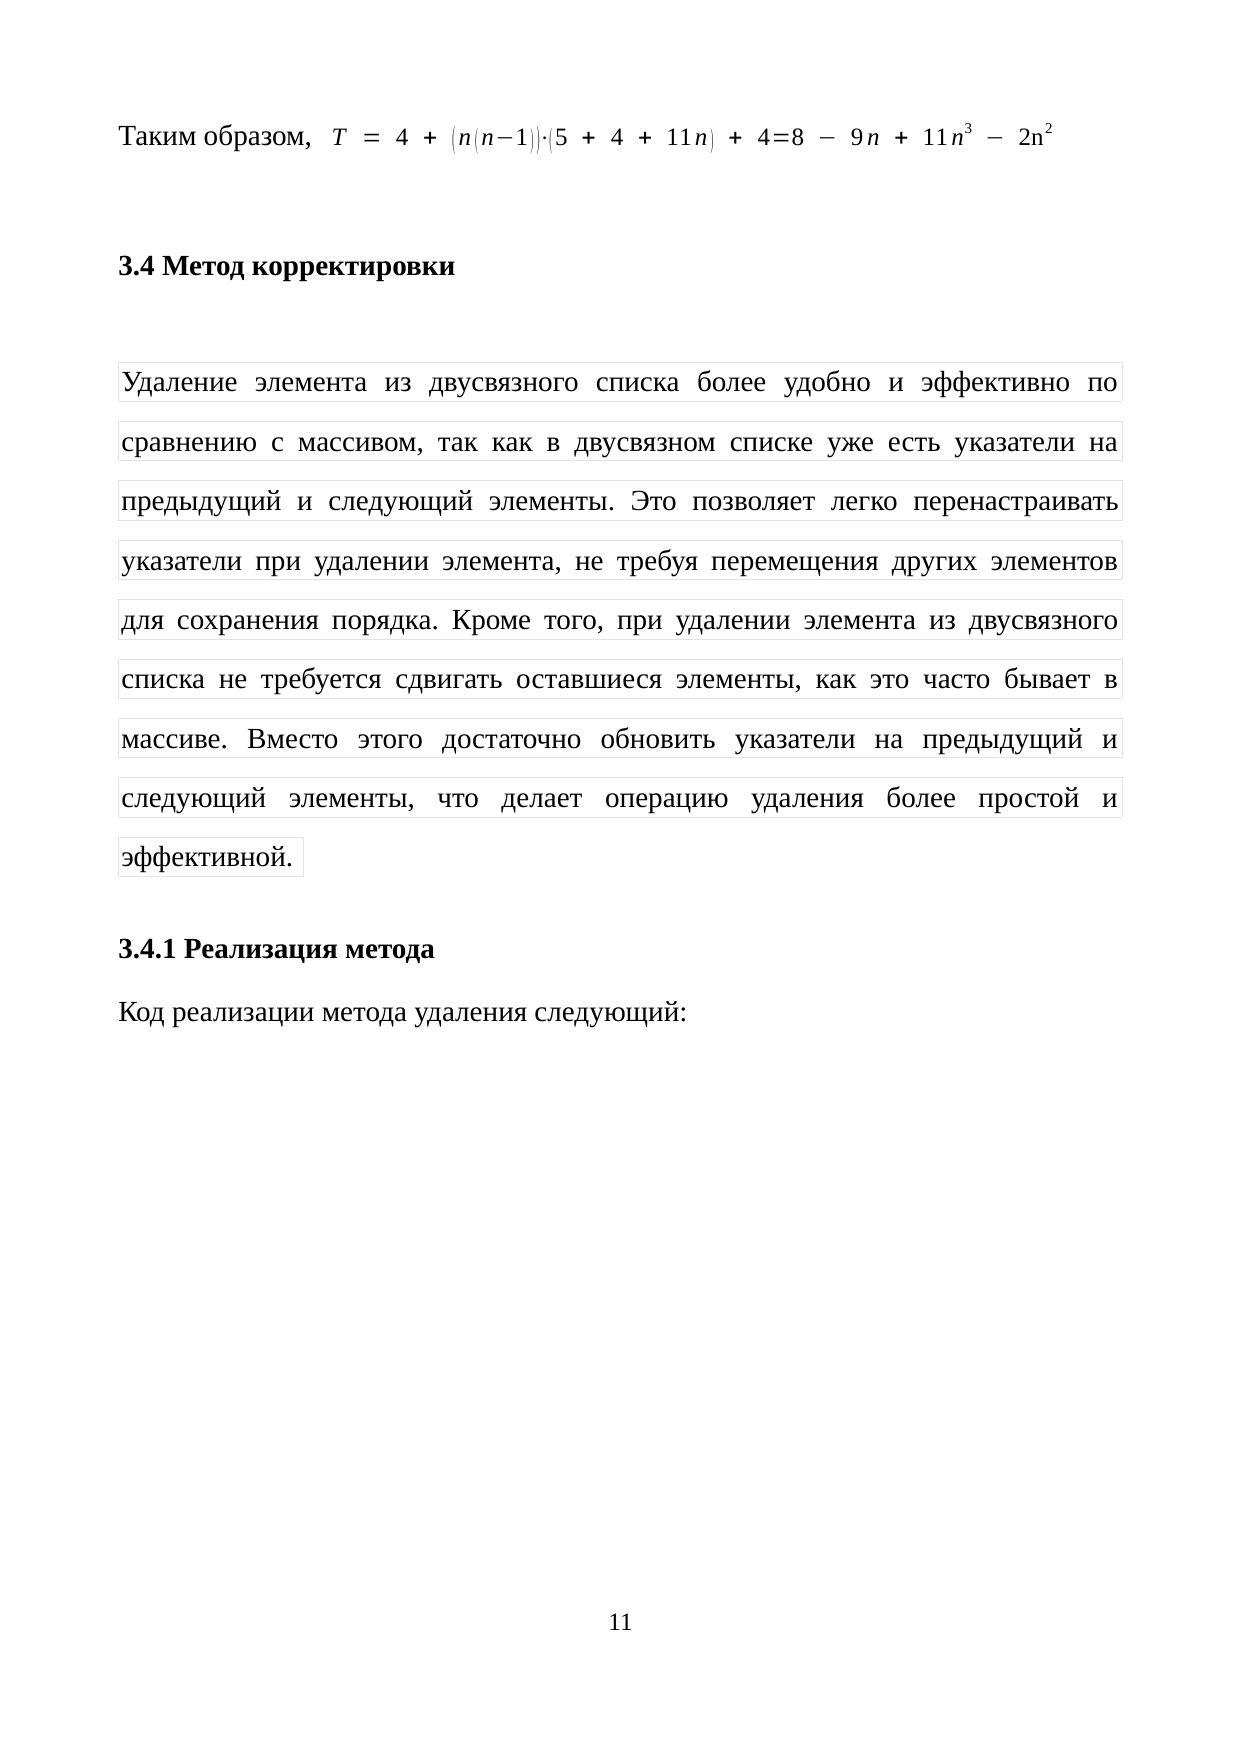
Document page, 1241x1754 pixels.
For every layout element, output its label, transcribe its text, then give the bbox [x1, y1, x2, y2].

text Таким образом, [118, 118, 1122, 156]
text для сохранения порядка. Кроме того, при удалении элемента из двусвязного [119, 600, 1122, 639]
text указатели при удалении элемента, не требуя перемещения других элементов [119, 541, 1122, 579]
text Код реализации метода удаления следующий: [118, 994, 1122, 1028]
subtitle 3.4.1 Реализация метода [118, 931, 1122, 965]
subtitle 3.4 Метод корректировки [118, 248, 1122, 282]
text эффективной. [118, 818, 1122, 876]
text предыдущий и следующий элементы. Это позволяет легко перенастраивать [119, 481, 1122, 520]
text [118, 461, 1122, 480]
text [118, 521, 1122, 540]
text массиве. Вместо этого достаточно обновить указатели на предыдущий и [119, 719, 1122, 757]
text сравнению с массивом, так как в двусвязном списке уже есть указатели на [119, 422, 1122, 460]
text списка не требуется сдвигать оставшиеся элементы, как это часто бывает в [119, 660, 1122, 698]
text [118, 758, 1122, 777]
text [118, 640, 1122, 659]
text [118, 699, 1122, 718]
text следующий элементы, что делает операцию удаления более простой и [119, 778, 1122, 817]
text [118, 580, 1122, 599]
text [118, 402, 1122, 421]
text Удаление элемента из двусвязного списка более удобно и эффективно по [119, 363, 1122, 401]
